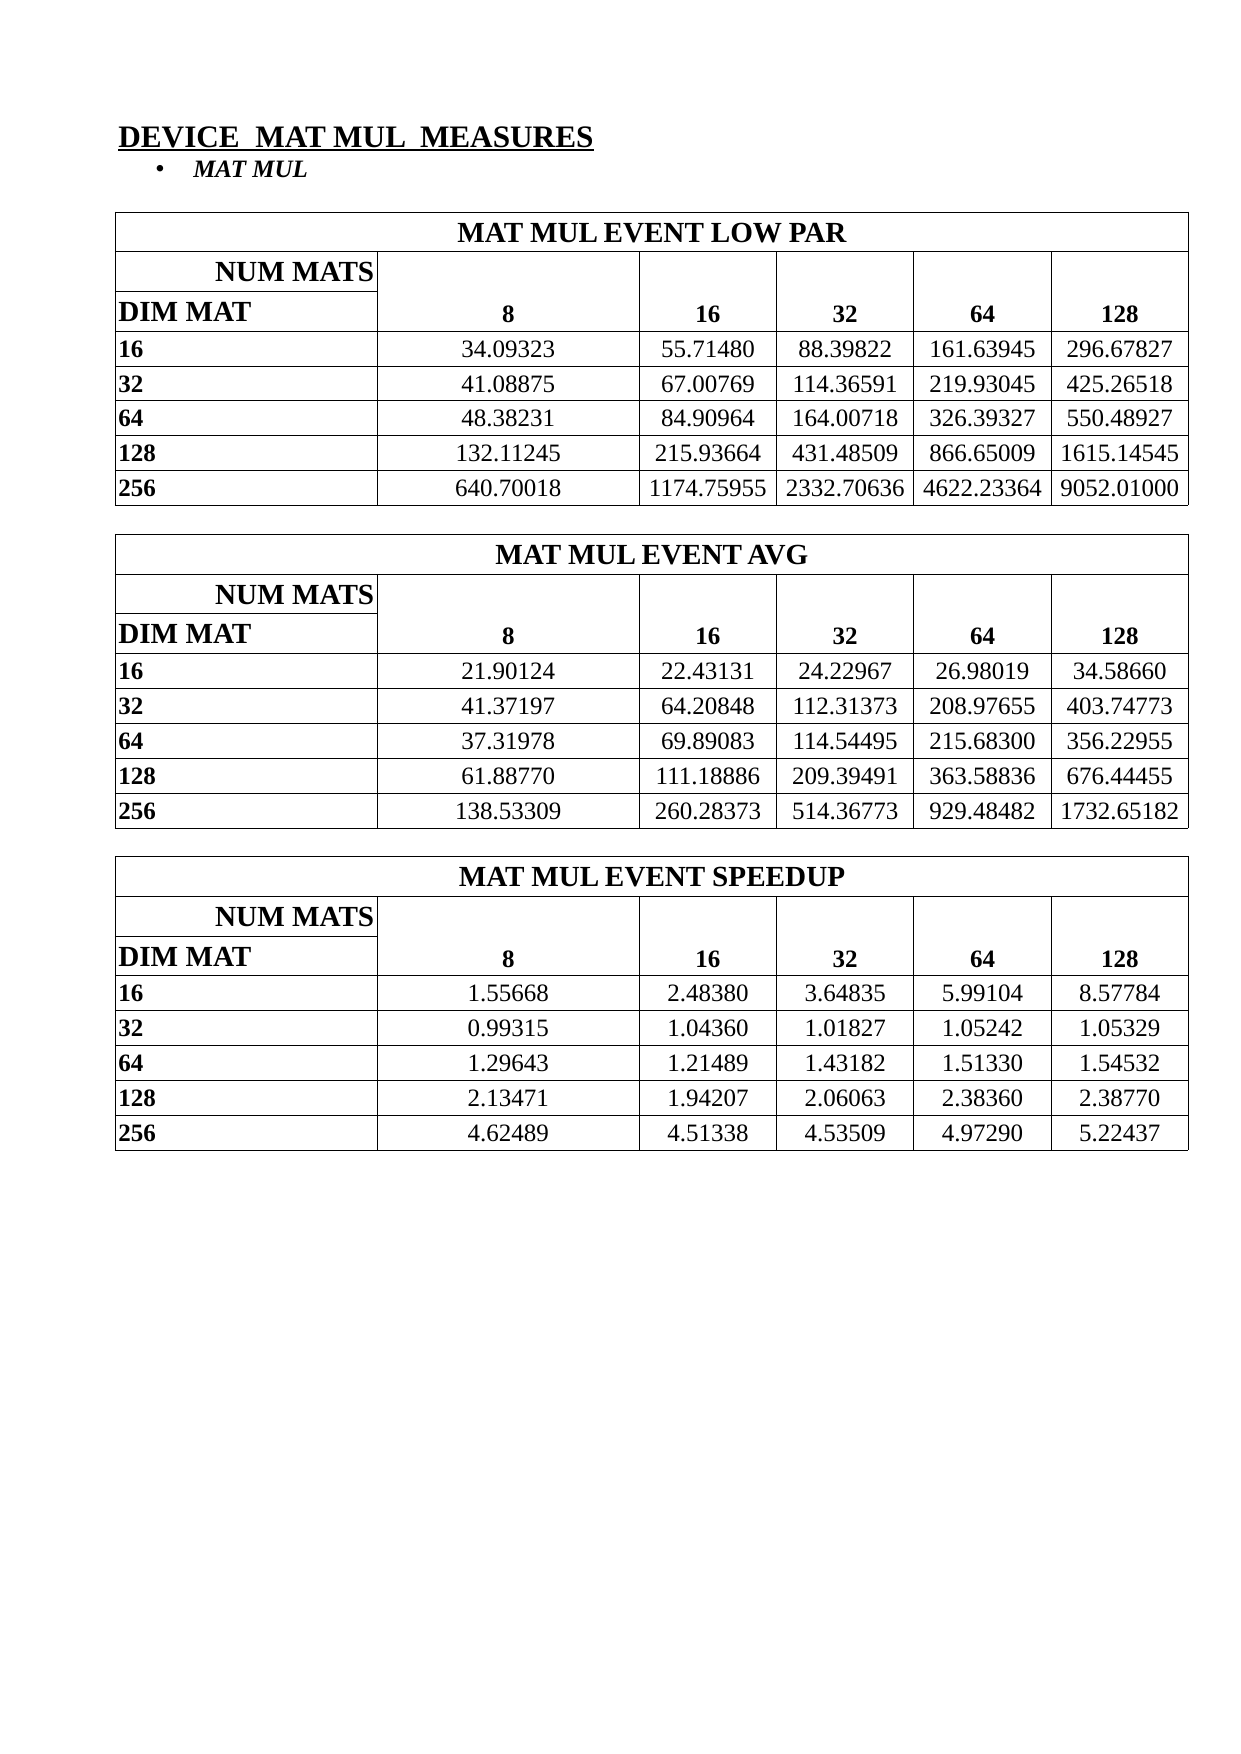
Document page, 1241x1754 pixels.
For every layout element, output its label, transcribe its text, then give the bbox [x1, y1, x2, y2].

table_cell 4.62489 [378, 1116, 639, 1150]
table_header MAT MUL EVENT AVG [116, 535, 1188, 574]
table_cell 32 [777, 575, 913, 653]
table_cell 1.21489 [640, 1046, 776, 1080]
table_cell 55.71480 [640, 332, 776, 366]
table_cell 1.51330 [914, 1046, 1051, 1080]
table_cell 550.48927 [1052, 401, 1188, 435]
table_cell 128 [116, 436, 377, 470]
table_cell 41.37197 [378, 689, 639, 723]
table_cell 1.01827 [777, 1011, 913, 1045]
table_cell 16 [640, 252, 776, 331]
table_cell 219.93045 [914, 367, 1051, 400]
table_cell 48.38231 [378, 401, 639, 435]
table_cell 37.31978 [378, 724, 639, 758]
table_cell 32 [777, 897, 913, 975]
table_cell 111.18886 [640, 759, 776, 793]
table_cell 1.29643 [378, 1046, 639, 1080]
table_cell 256 [116, 471, 377, 505]
table_cell 128 [1052, 897, 1188, 975]
table_cell 32 [116, 367, 377, 400]
table_cell 164.00718 [777, 401, 913, 435]
table_cell 128 [1052, 252, 1188, 331]
table_cell 1.05329 [1052, 1011, 1188, 1045]
table_cell 67.00769 [640, 367, 776, 400]
table_cell 1732.65182 [1052, 794, 1188, 827]
table_cell 2.48380 [640, 976, 776, 1010]
table_cell 514.36773 [777, 794, 913, 827]
table_cell 16 [116, 654, 377, 688]
table_cell 32 [777, 252, 913, 331]
table_cell 32 [116, 1011, 377, 1045]
table_cell 1.05242 [914, 1011, 1051, 1045]
table_cell 4.51338 [640, 1116, 776, 1150]
table_cell 1174.75955 [640, 471, 776, 505]
table_cell 16 [116, 332, 377, 366]
table_cell 2.13471 [378, 1081, 639, 1115]
table_cell 69.89083 [640, 724, 776, 758]
table_cell 363.58836 [914, 759, 1051, 793]
table_cell 1.55668 [378, 976, 639, 1010]
table_cell 1.43182 [777, 1046, 913, 1080]
table_cell 16 [116, 976, 377, 1010]
table_cell 32 [116, 689, 377, 723]
table_cell 61.88770 [378, 759, 639, 793]
table_cell 2.38770 [1052, 1081, 1188, 1115]
table_cell 64 [116, 401, 377, 435]
table_cell 403.74773 [1052, 689, 1188, 723]
table_cell 21.90124 [378, 654, 639, 688]
table_cell 8 [378, 897, 639, 975]
table_cell 1615.14545 [1052, 436, 1188, 470]
table_cell 64 [914, 575, 1051, 653]
table_cell 209.39491 [777, 759, 913, 793]
table_cell 9052.01000 [1052, 471, 1188, 505]
table_cell 8 [378, 252, 639, 331]
table_cell 3.64835 [777, 976, 913, 1010]
table_cell DIM MAT [116, 937, 377, 975]
table_cell DIM MAT [116, 614, 377, 653]
table_cell 425.26518 [1052, 367, 1188, 400]
table_cell 640.70018 [378, 471, 639, 505]
table_cell 2332.70636 [777, 471, 913, 505]
table_cell 26.98019 [914, 654, 1051, 688]
table_cell 24.22967 [777, 654, 913, 688]
table_cell 326.39327 [914, 401, 1051, 435]
table_cell 34.58660 [1052, 654, 1188, 688]
table_cell 64 [914, 252, 1051, 331]
text DEVICE MAT MUL MEASURES [118, 118, 1122, 154]
list MAT MUL [156, 154, 1122, 183]
table_cell 138.53309 [378, 794, 639, 827]
table_cell 296.67827 [1052, 332, 1188, 366]
table_header MAT MUL EVENT SPEEDUP [116, 857, 1188, 896]
table_cell 1.04360 [640, 1011, 776, 1045]
table_cell 1.54532 [1052, 1046, 1188, 1080]
table_cell 929.48482 [914, 794, 1051, 827]
table_cell 22.43131 [640, 654, 776, 688]
table_cell 4622.23364 [914, 471, 1051, 505]
table_cell 676.44455 [1052, 759, 1188, 793]
table_cell 128 [116, 759, 377, 793]
table_cell 112.31373 [777, 689, 913, 723]
table_cell 5.22437 [1052, 1116, 1188, 1150]
table_cell 215.93664 [640, 436, 776, 470]
table_header MAT MUL EVENT LOW PAR [116, 213, 1188, 251]
table_cell 64.20848 [640, 689, 776, 723]
table_cell DIM MAT [116, 292, 377, 331]
table_cell 260.28373 [640, 794, 776, 827]
table_cell 0.99315 [378, 1011, 639, 1045]
table_cell 215.68300 [914, 724, 1051, 758]
table_cell 114.36591 [777, 367, 913, 400]
table_cell 1.94207 [640, 1081, 776, 1115]
table_cell 114.54495 [777, 724, 913, 758]
table_cell 16 [640, 897, 776, 975]
table_cell 132.11245 [378, 436, 639, 470]
table_cell 64 [116, 1046, 377, 1080]
table_cell 16 [640, 575, 776, 653]
table_cell 8 [378, 575, 639, 653]
table_cell 2.38360 [914, 1081, 1051, 1115]
table_cell 2.06063 [777, 1081, 913, 1115]
table_cell 8.57784 [1052, 976, 1188, 1010]
table_cell 4.97290 [914, 1116, 1051, 1150]
table_cell 84.90964 [640, 401, 776, 435]
table_cell 866.65009 [914, 436, 1051, 470]
table_cell 4.53509 [777, 1116, 913, 1150]
table_cell 256 [116, 794, 377, 827]
table_cell 431.48509 [777, 436, 913, 470]
table_cell 256 [116, 1116, 377, 1150]
table_cell NUM MATS [116, 575, 377, 613]
table_cell 128 [116, 1081, 377, 1115]
table_cell 161.63945 [914, 332, 1051, 366]
table_cell 356.22955 [1052, 724, 1188, 758]
table_cell 208.97655 [914, 689, 1051, 723]
table_cell 41.08875 [378, 367, 639, 400]
table_cell NUM MATS [116, 252, 377, 291]
table_cell NUM MATS [116, 897, 377, 936]
table_cell 128 [1052, 575, 1188, 653]
table_cell 5.99104 [914, 976, 1051, 1010]
table_cell 88.39822 [777, 332, 913, 366]
table_cell 34.09323 [378, 332, 639, 366]
table_cell 64 [116, 724, 377, 758]
table_cell 64 [914, 897, 1051, 975]
